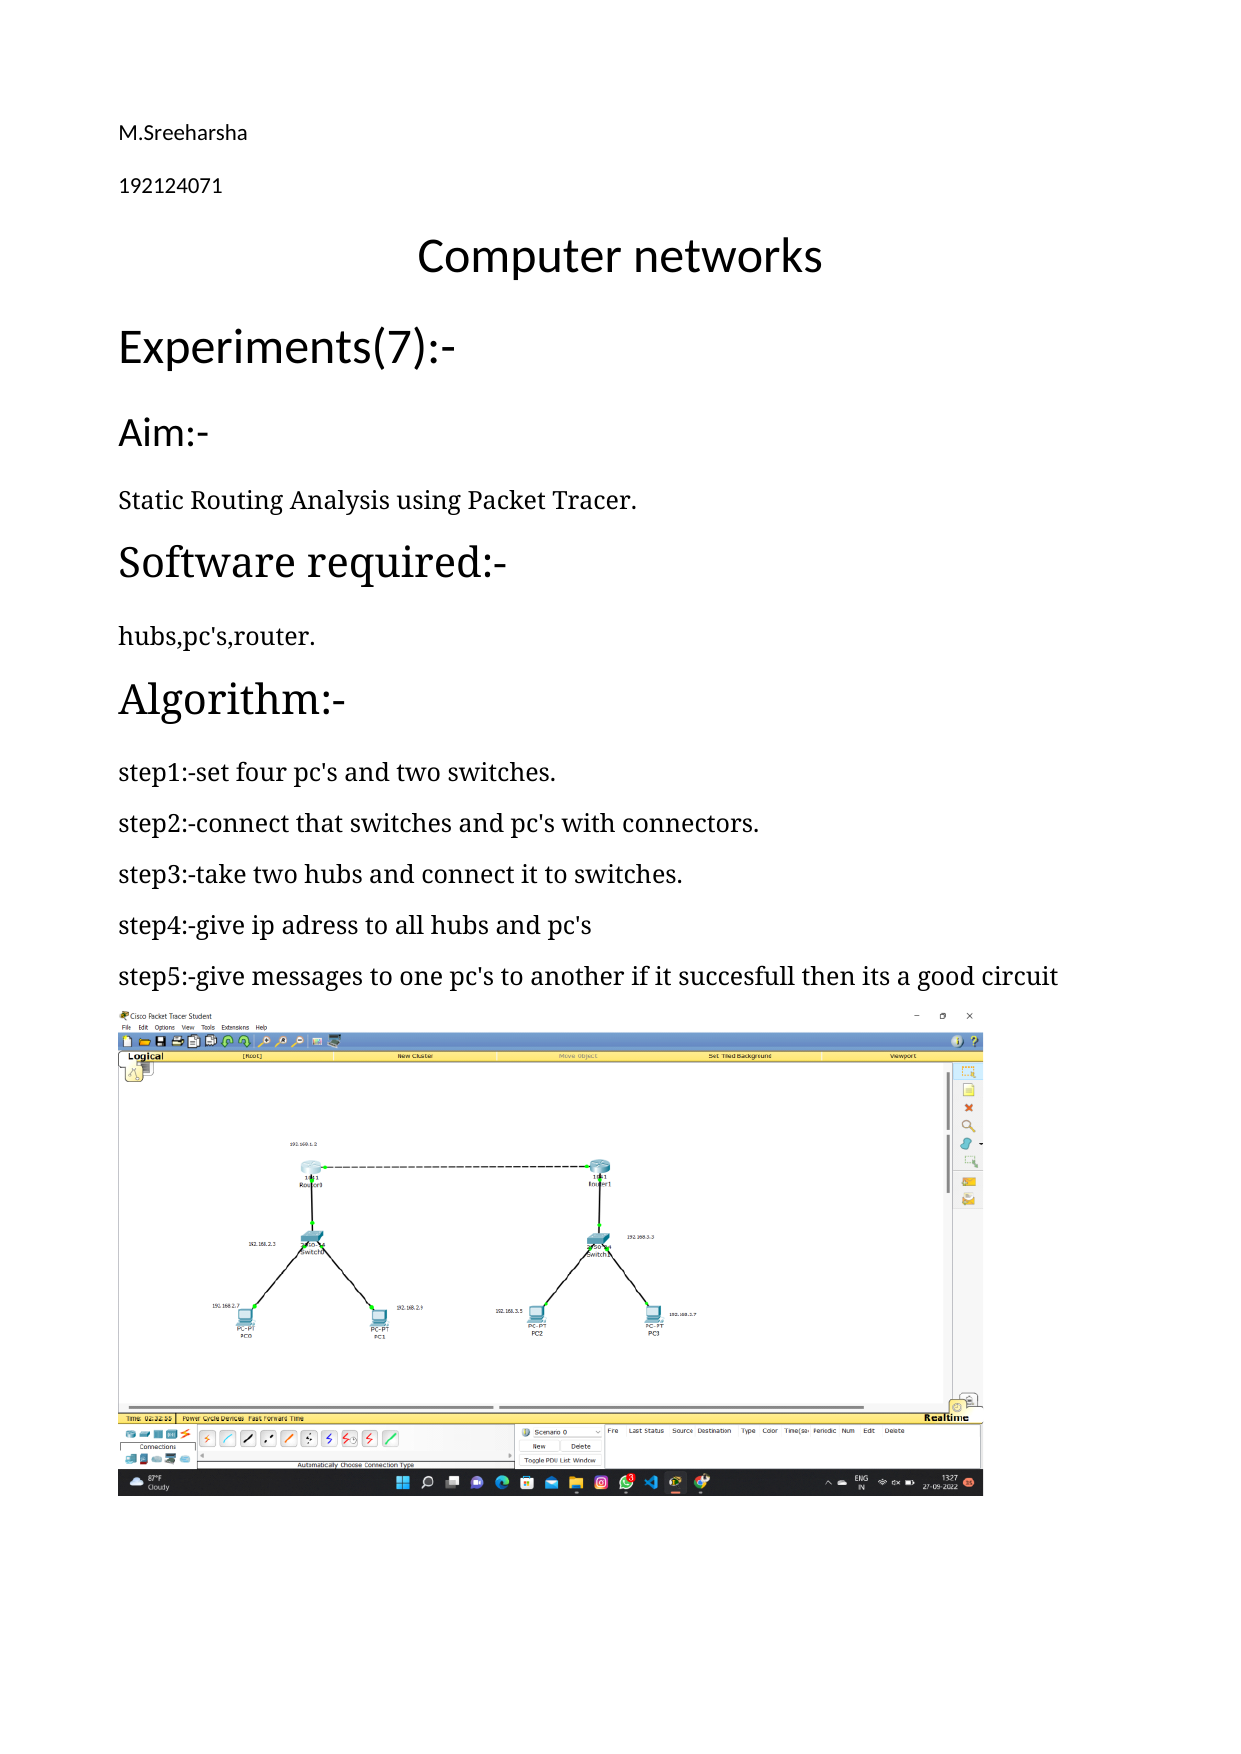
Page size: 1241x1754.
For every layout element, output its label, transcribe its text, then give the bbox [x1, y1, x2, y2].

text step1:-set four pc's and two switches. [118, 754, 1122, 789]
text step3:-take two hubs and connect it to switches. [118, 857, 1122, 891]
text Static Routing Analysis using Packet Tracer. [118, 482, 1122, 516]
text 192124071 [118, 171, 1122, 199]
text Algorithm:- [118, 669, 1122, 726]
text step5:-give messages to one pc's to another if it succesfull then its a good circuit [118, 959, 1122, 993]
text hubs,pc's,router. [118, 618, 1122, 652]
text Computer networks [118, 224, 1122, 285]
text Software required:- [118, 533, 1122, 590]
text step4:-give ip adress to all hubs and pc's [118, 908, 1122, 942]
text step2:-connect that switches and pc's with connectors. [118, 806, 1122, 840]
text Aim:- [118, 406, 1122, 457]
text Experiments(7):- [118, 315, 1122, 376]
text M.Sreeharsha [118, 118, 1122, 146]
